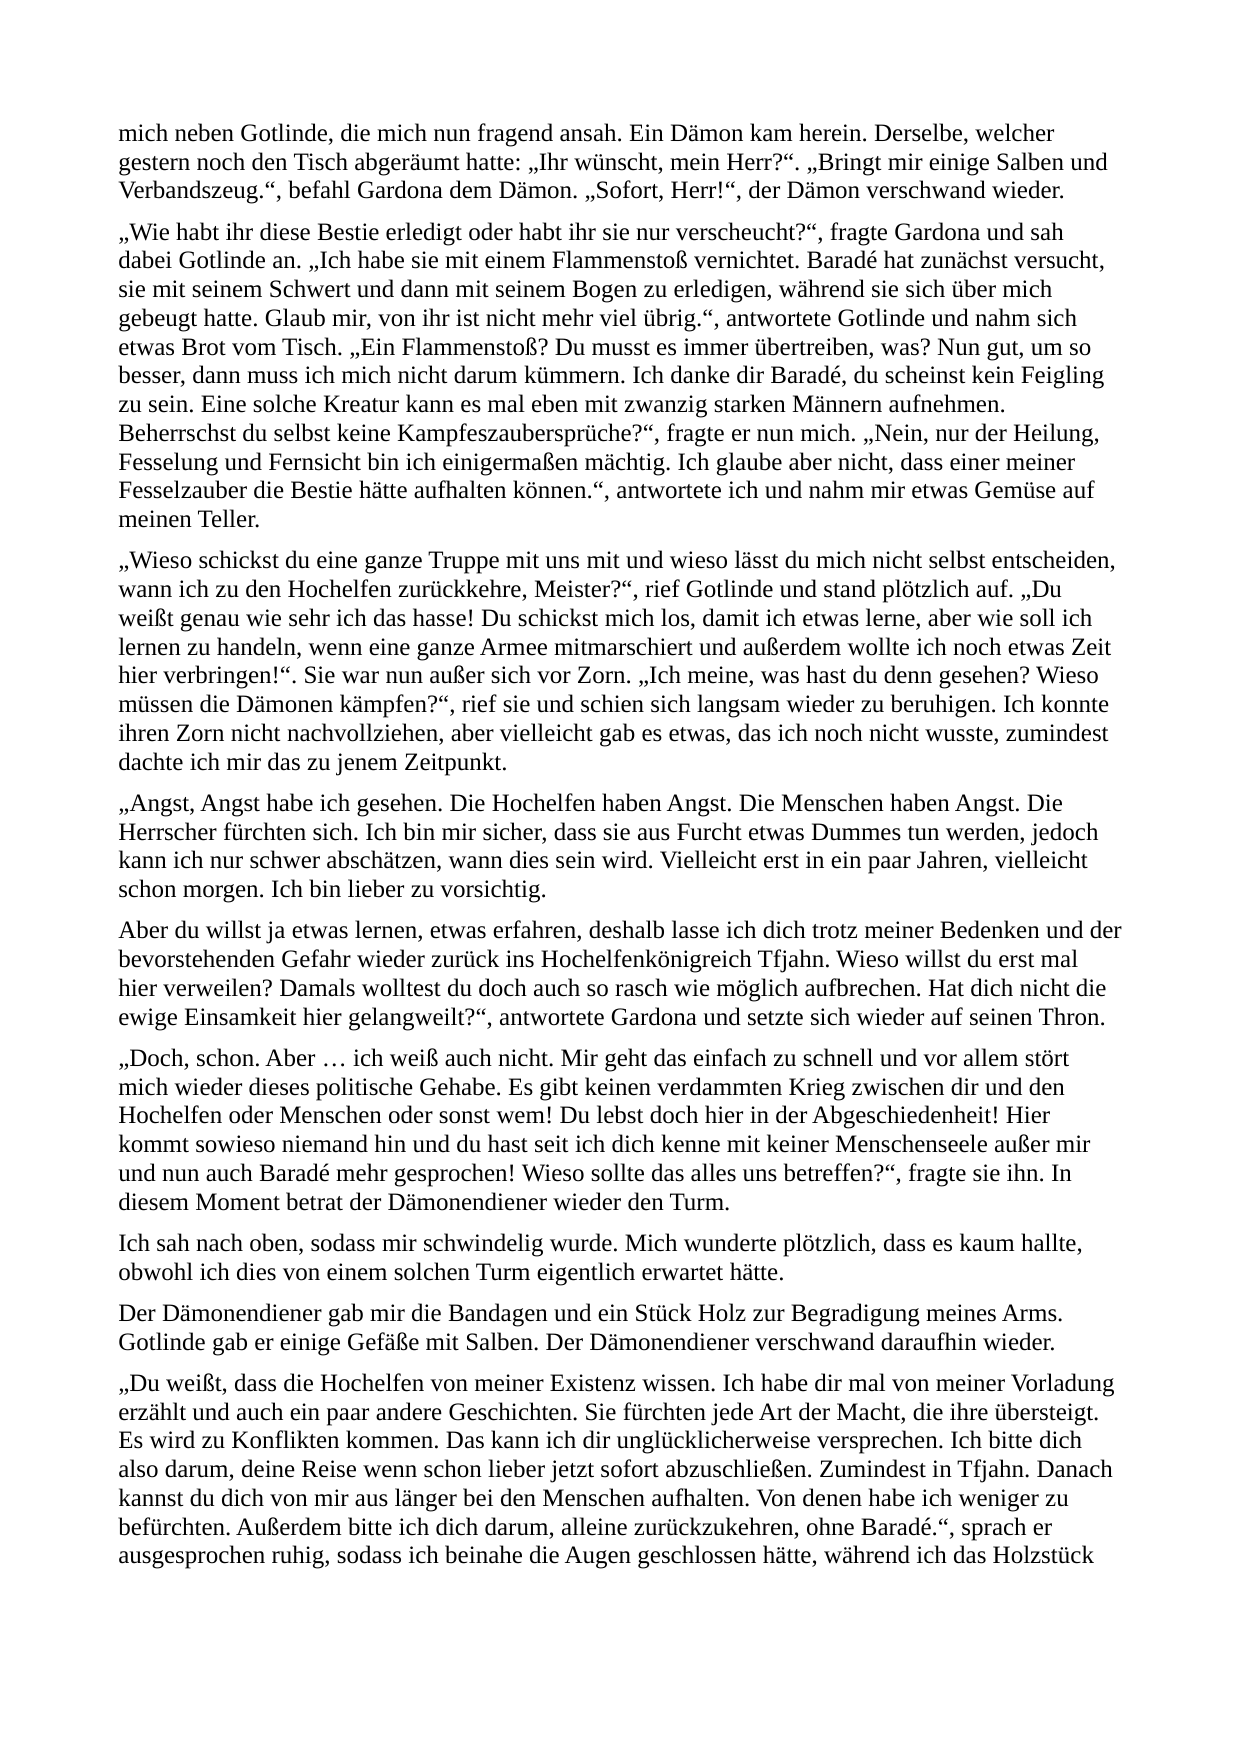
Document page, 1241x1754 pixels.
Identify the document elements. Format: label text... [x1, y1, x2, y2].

text Der Dämonendiener gab mir die Bandagen und ein Stück Holz zur Begradigung meines Arms. Gotlinde gab er einige Gefäße mit Salben. Der Dämonendiener verschwand daraufhin wieder. [118, 1298, 1122, 1356]
text Aber du willst ja etwas lernen, etwas erfahren, deshalb lasse ich dich trotz meiner Bedenken und der bevorstehenden Gefahr wieder zurück ins Hochelfenkönigreich Tfjahn. Wieso willst du erst mal hier verweilen? Damals wolltest du doch auch so rasch wie möglich aufbrechen. Hat dich nicht die ewige Einsamkeit hier gelangweilt?“, antwortete Gardona und setzte sich wieder auf seinen Thron. [118, 916, 1122, 1031]
text „Du weißt, dass die Hochelfen von meiner Existenz wissen. Ich habe dir mal von meiner Vorladung erzählt und auch ein paar andere Geschichten. Sie fürchten jede Art der Macht, die ihre übersteigt. Es wird zu Konflikten kommen. Das kann ich dir unglücklicherweise versprechen. Ich bitte dich also darum, deine Reise wenn schon lieber jetzt sofort abzuschließen. Zumindest in Tfjahn. Danach kannst du dich von mir aus länger bei den Menschen aufhalten. Von denen habe ich weniger zu befürchten. Außerdem bitte ich dich darum, alleine zurückzukehren, ohne Baradé.“, sprach er ausgesprochen ruhig, sodass ich beinahe die Augen geschlossen hätte, während ich das Holzstück [118, 1368, 1122, 1569]
text mich neben Gotlinde, die mich nun fragend ansah. Ein Dämon kam herein. Derselbe, welcher gestern noch den Tisch abgeräumt hatte: „Ihr wünscht, mein Herr?“. „Bringt mir einige Salben und Verbandszeug.“, befahl Gardona dem Dämon. „Sofort, Herr!“, der Dämon verschwand wieder. [118, 118, 1122, 204]
text „Wieso schickst du eine ganze Truppe mit uns mit und wieso lässt du mich nicht selbst entscheiden, wann ich zu den Hochelfen zurückkehre, Meister?“, rief Gotlinde und stand plötzlich auf. „Du weißt genau wie sehr ich das hasse! Du schickst mich los, damit ich etwas lerne, aber wie soll ich lernen zu handeln, wenn eine ganze Armee mitmarschiert und außerdem wollte ich noch etwas Zeit hier verbringen!“. Sie war nun außer sich vor Zorn. „Ich meine, was hast du denn gesehen? Wieso müssen die Dämonen kämpfen?“, rief sie und schien sich langsam wieder zu beruhigen. Ich konnte ihren Zorn nicht nachvollziehen, aber vielleicht gab es etwas, das ich noch nicht wusste, zumindest dachte ich mir das zu jenem Zeitpunkt. [118, 546, 1122, 776]
text „Doch, schon. Aber … ich weiß auch nicht. Mir geht das einfach zu schnell und vor allem stört mich wieder dieses politische Gehabe. Es gibt keinen verdammten Krieg zwischen dir und den Hochelfen oder Menschen oder sonst wem! Du lebst doch hier in der Abgeschiedenheit! Hier kommt sowieso niemand hin und du hast seit ich dich kenne mit keiner Menschenseele außer mir und nun auch Baradé mehr gesprochen! Wieso sollte das alles uns betreffen?“, fragte sie ihn. In diesem Moment betrat der Dämonendiener wieder den Turm. [118, 1043, 1122, 1216]
text „Wie habt ihr diese Bestie erledigt oder habt ihr sie nur verscheucht?“, fragte Gardona und sah dabei Gotlinde an. „Ich habe sie mit einem Flammenstoß vernichtet. Baradé hat zunächst versucht, sie mit seinem Schwert und dann mit seinem Bogen zu erledigen, während sie sich über mich gebeugt hatte. Glaub mir, von ihr ist nicht mehr viel übrig.“, antwortete Gotlinde und nahm sich etwas Brot vom Tisch. „Ein Flammenstoß? Du musst es immer übertreiben, was? Nun gut, um so besser, dann muss ich mich nicht darum kümmern. Ich danke dir Baradé, du scheinst kein Feigling zu sein. Eine solche Kreatur kann es mal eben mit zwanzig starken Männern aufnehmen. Beherrschst du selbst keine Kampfeszaubersprüche?“, fragte er nun mich. „Nein, nur der Heilung, Fesselung und Fernsicht bin ich einigermaßen mächtig. Ich glaube aber nicht, dass einer meiner Fesselzauber die Bestie hätte aufhalten können.“, antwortete ich und nahm mir etwas Gemüse auf meinen Teller. [118, 217, 1122, 533]
text „Angst, Angst habe ich gesehen. Die Hochelfen haben Angst. Die Menschen haben Angst. Die Herrscher fürchten sich. Ich bin mir sicher, dass sie aus Furcht etwas Dummes tun werden, jedoch kann ich nur schwer abschätzen, wann dies sein wird. Vielleicht erst in ein paar Jahren, vielleicht schon morgen. Ich bin lieber zu vorsichtig. [118, 788, 1122, 903]
text Ich sah nach oben, sodass mir schwindelig wurde. Mich wunderte plötzlich, dass es kaum hallte, obwohl ich dies von einem solchen Turm eigentlich erwartet hätte. [118, 1228, 1122, 1286]
